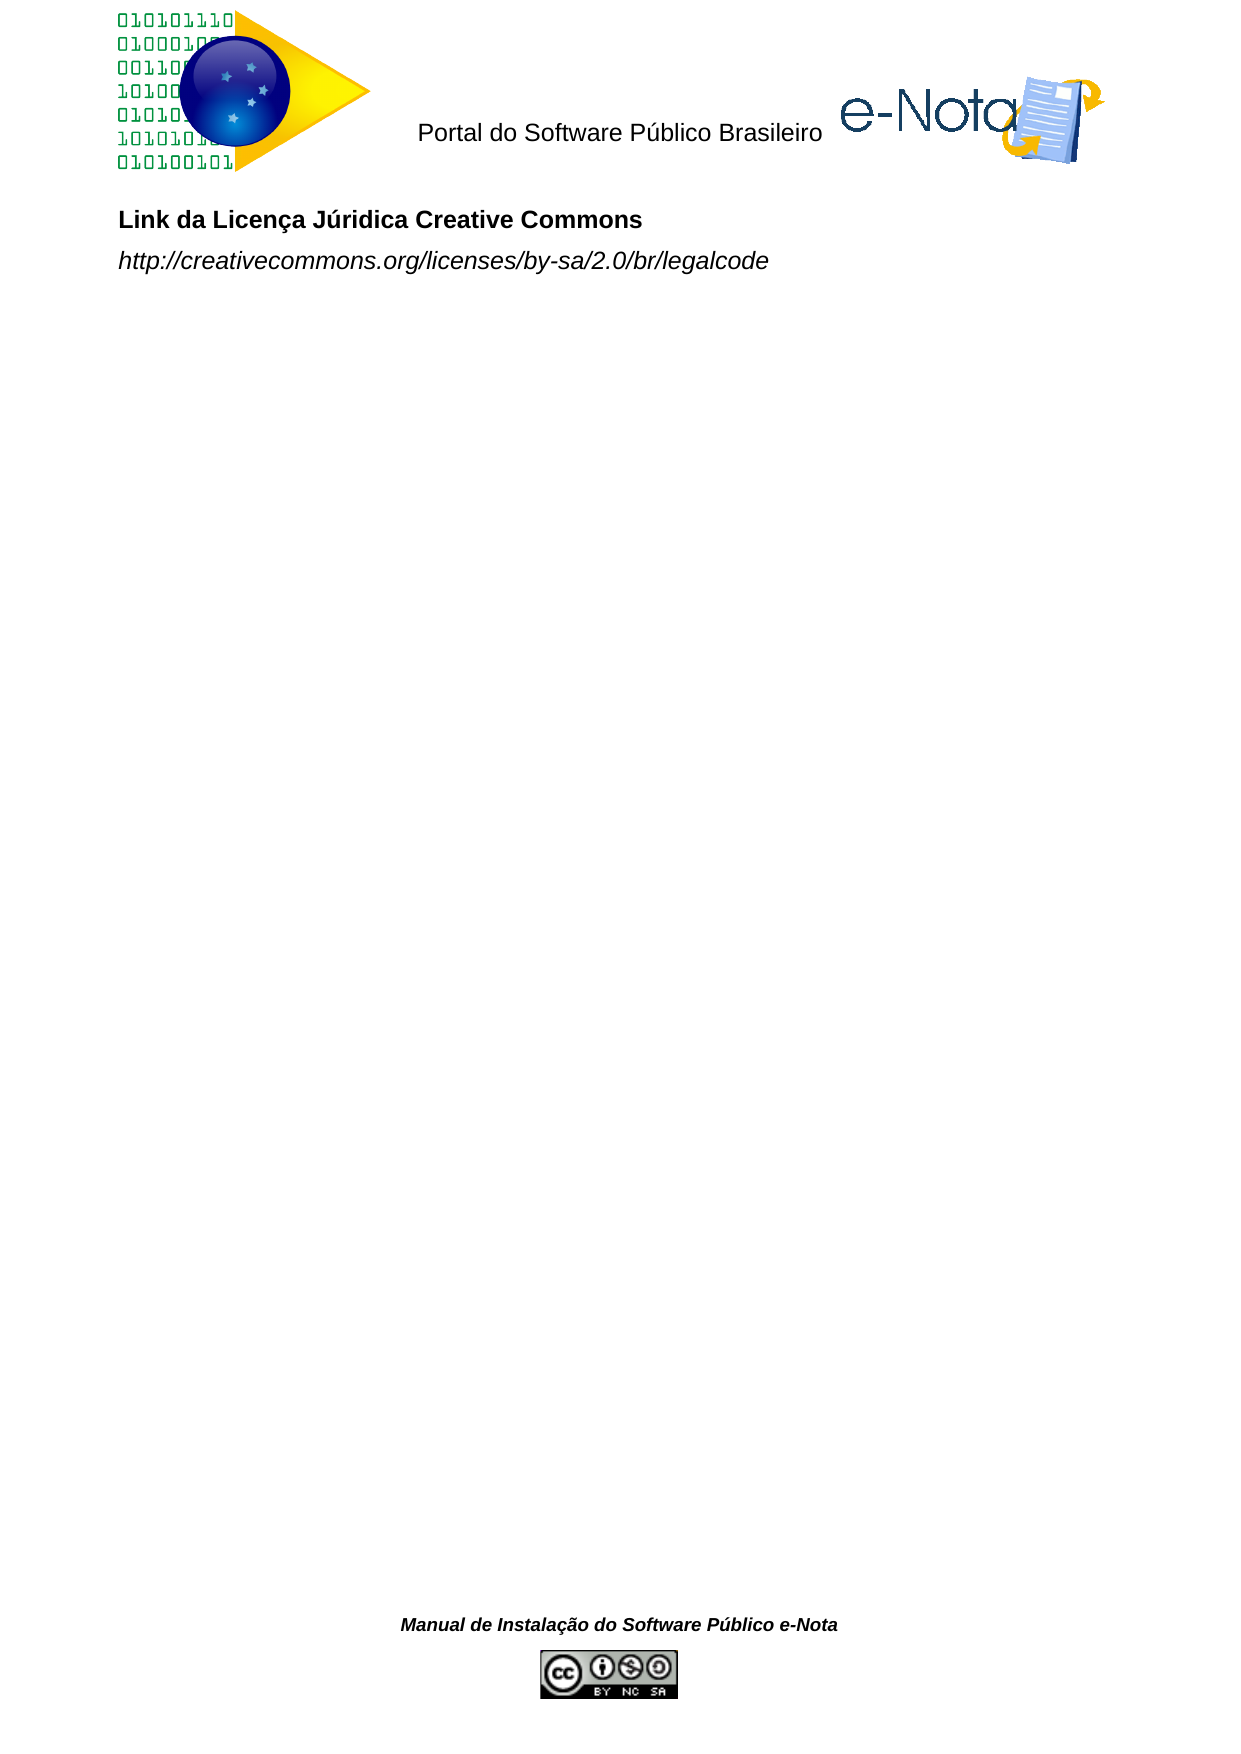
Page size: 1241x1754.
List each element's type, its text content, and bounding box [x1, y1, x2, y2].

text http://creativecommons.org/licenses/by-sa/2.0/br/legalcode [118, 246, 1122, 275]
picture [832, 69, 1111, 171]
picture [540, 1650, 678, 1699]
picture [118, 10, 371, 172]
subtitle Link da Licença Júridica Creative Commons [118, 205, 1122, 234]
